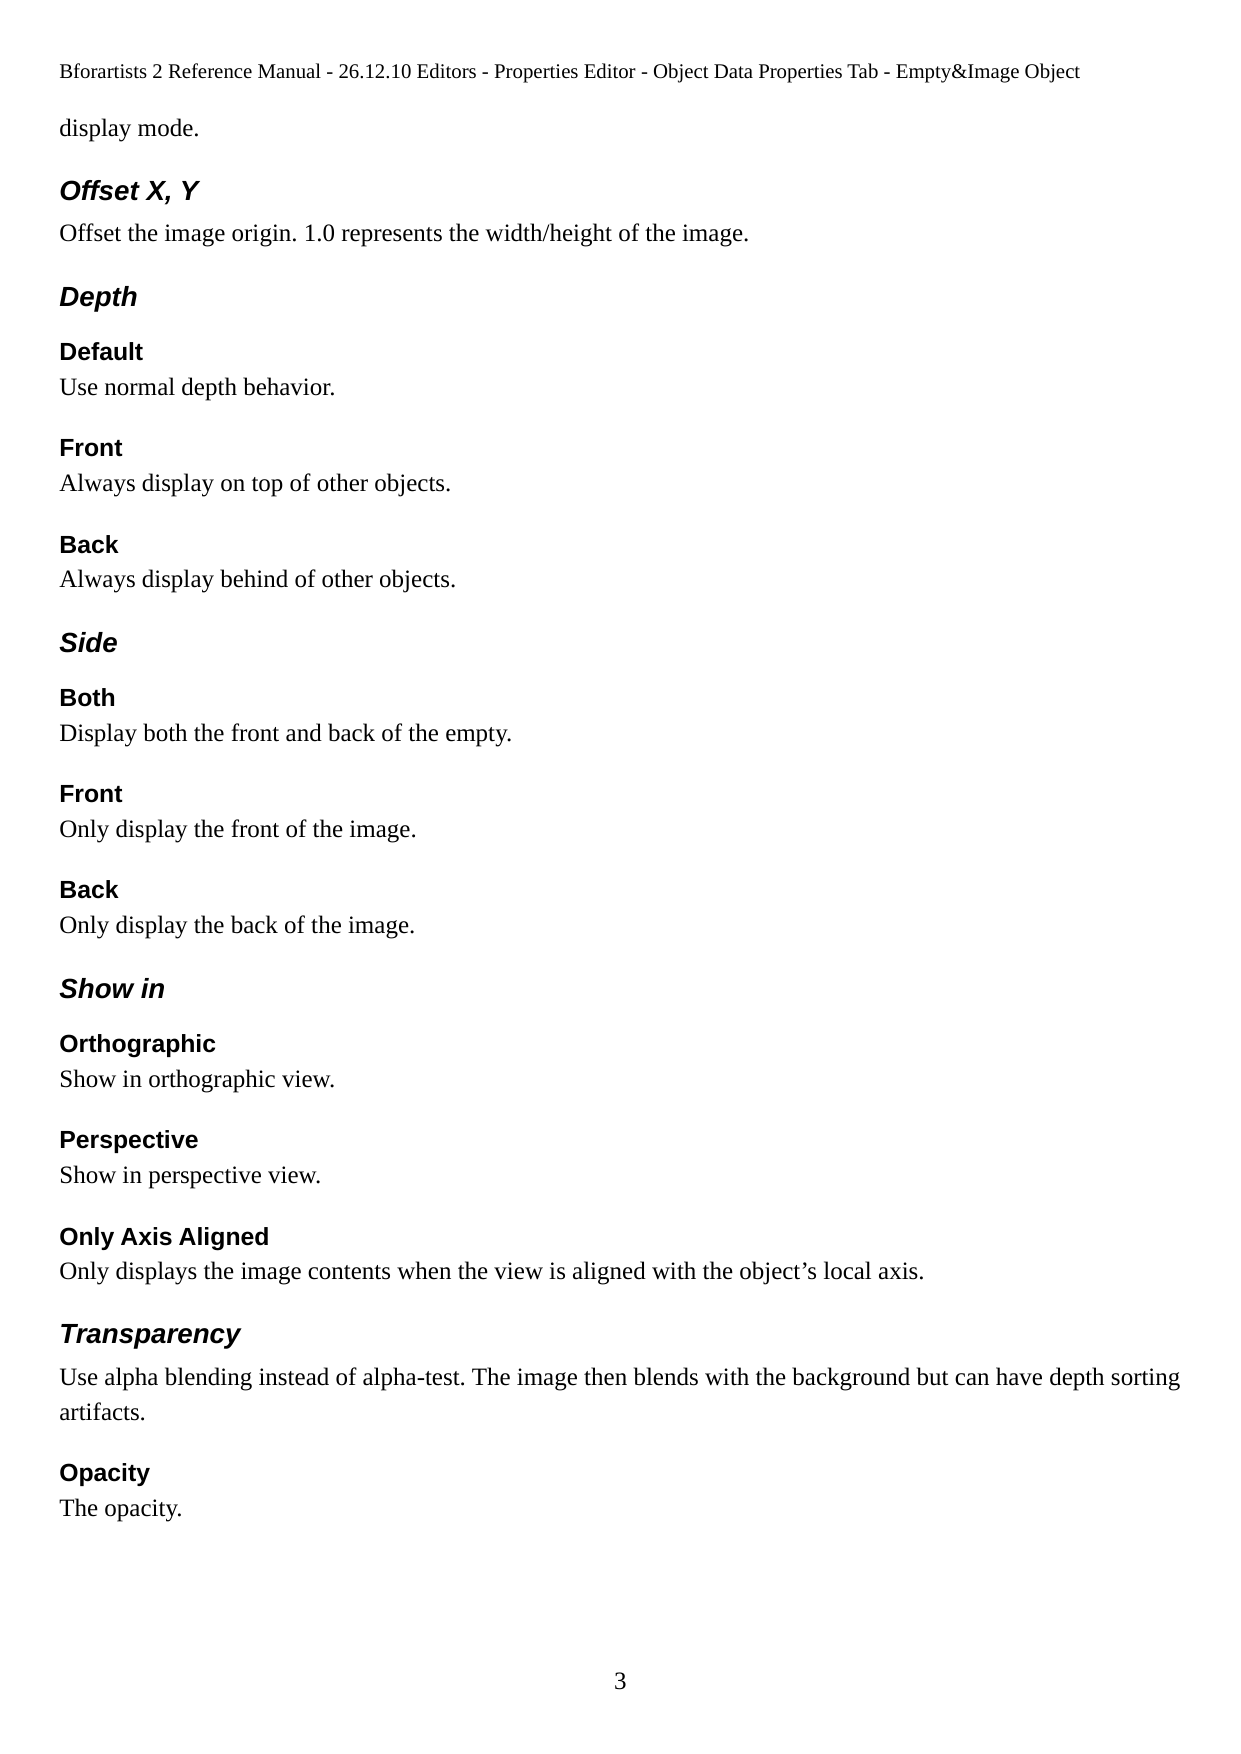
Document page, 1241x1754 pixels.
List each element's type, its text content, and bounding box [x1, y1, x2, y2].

text Display both the front and back of the empty. [59, 718, 1181, 746]
subtitle Opacity [59, 1458, 1181, 1487]
text Only displays the image contents when the view is aligned with the object’s local axis. [59, 1256, 1181, 1285]
subtitle Front [59, 779, 1181, 808]
text Use normal depth behavior. [59, 372, 1181, 401]
subtitle Transparency [59, 1318, 1181, 1350]
text display mode. [59, 113, 1181, 141]
text Show in perspective view. [59, 1160, 1181, 1189]
subtitle Back [59, 876, 1181, 904]
text Use alpha blending instead of alpha-test. The image then blends with the background but can have depth sorting artifacts. [59, 1362, 1181, 1426]
subtitle Offset X, Y [59, 174, 1181, 206]
subtitle Only Axis Aligned [59, 1222, 1181, 1250]
subtitle Orthographic [59, 1029, 1181, 1057]
subtitle Depth [59, 280, 1181, 312]
subtitle Both [59, 683, 1181, 711]
subtitle Front [59, 433, 1181, 462]
text Offset the image origin. 1.0 represents the width/height of the image. [59, 218, 1181, 247]
subtitle Perspective [59, 1125, 1181, 1154]
text The opacity. [59, 1493, 1181, 1522]
text Always display behind of other objects. [59, 564, 1181, 593]
text Only display the front of the image. [59, 814, 1181, 843]
subtitle Side [59, 626, 1181, 658]
subtitle Default [59, 337, 1181, 366]
text Only display the back of the image. [59, 910, 1181, 939]
text Show in orthographic view. [59, 1064, 1181, 1092]
subtitle Show in [59, 972, 1181, 1004]
subtitle Back [59, 530, 1181, 558]
text Always display on top of other objects. [59, 468, 1181, 497]
